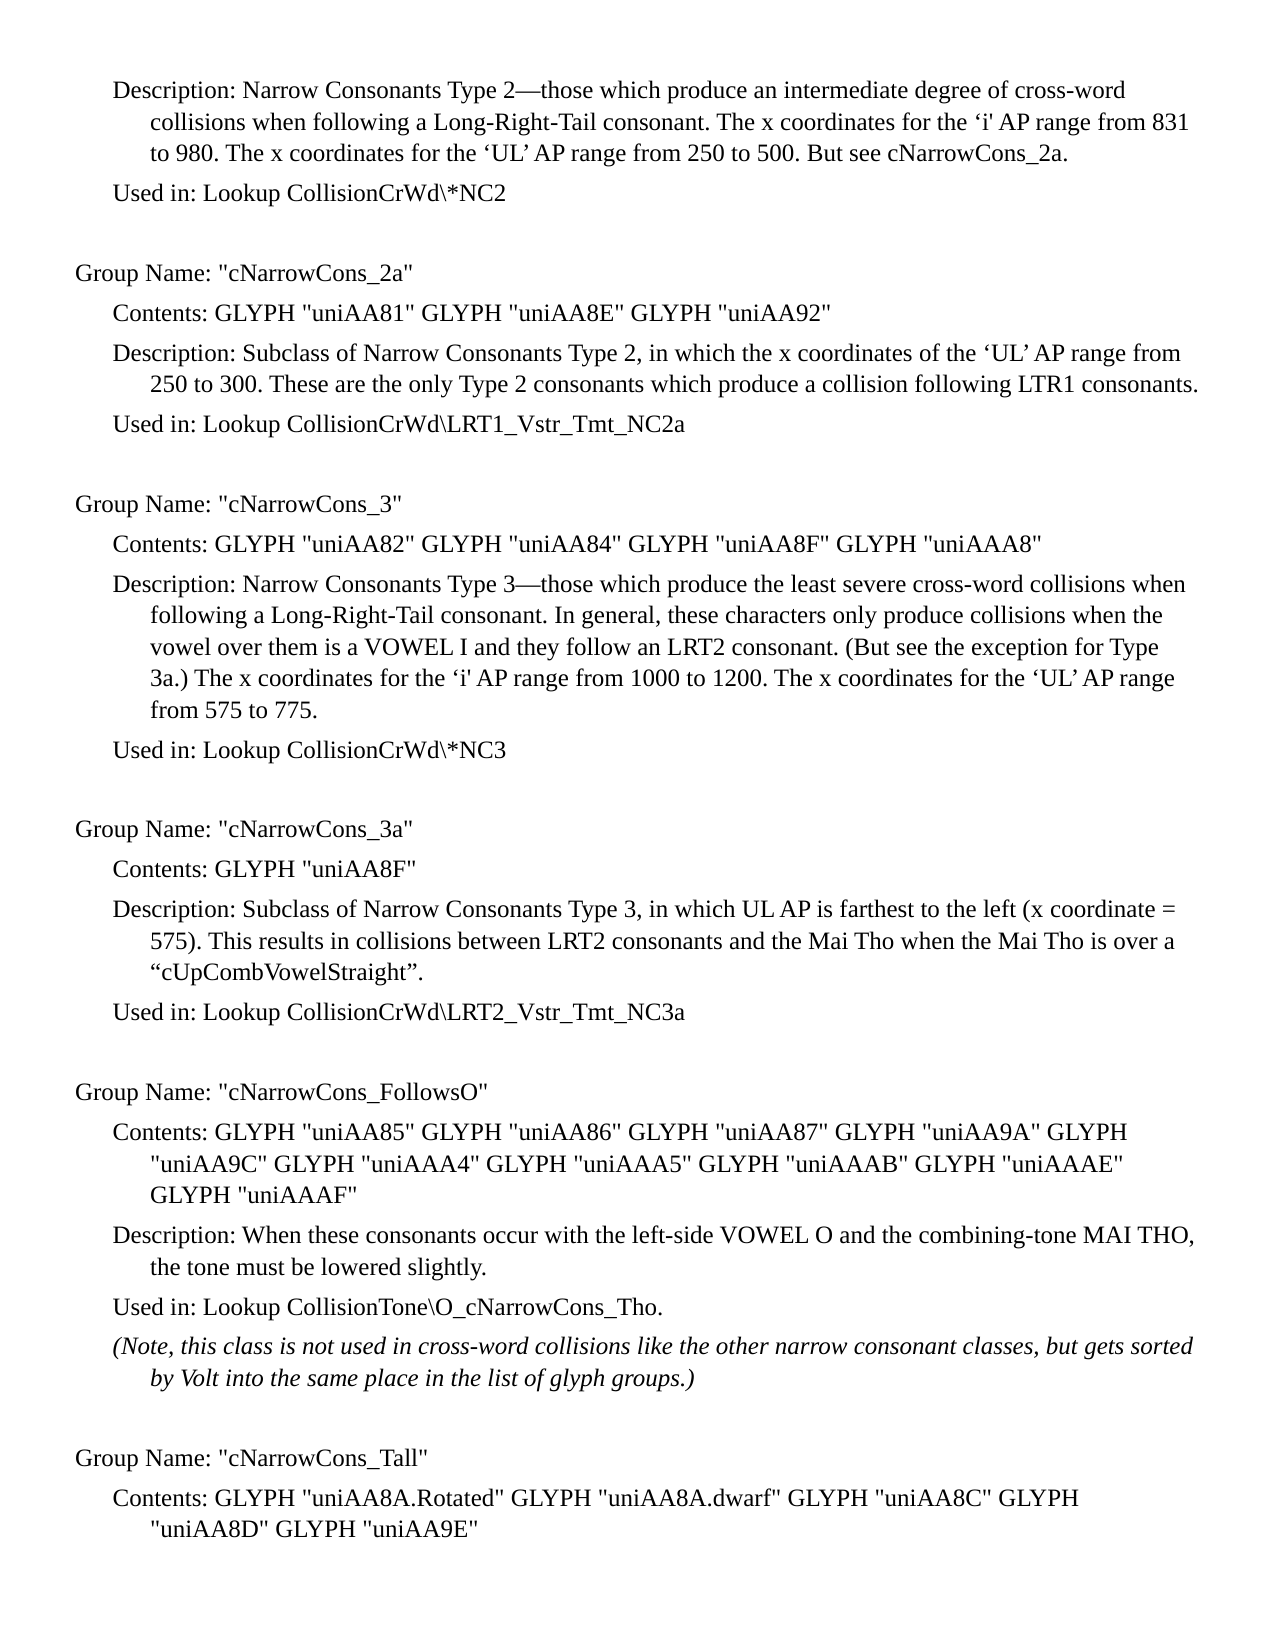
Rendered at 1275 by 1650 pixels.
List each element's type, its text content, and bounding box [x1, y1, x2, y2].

text Used in: Lookup CollisionTone\O_cNarrowCons_Tho. [112, 1292, 1200, 1320]
text Used in: Lookup CollisionCrWd\LRT2_Vstr_Tmt_NC3a [112, 997, 1200, 1026]
text Contents: GLYPH "uniAA8A.Rotated" GLYPH "uniAA8A.dwarf" GLYPH "uniAA8C" GLYPH "uniAA8D" GLYPH "uniAA9E" [112, 1483, 1200, 1543]
text Contents: GLYPH "uniAA85" GLYPH "uniAA86" GLYPH "uniAA87" GLYPH "uniAA9A" GLYPH "uniAA9C" GLYPH "uniAAA4" GLYPH "uniAAA5" GLYPH "uniAAAB" GLYPH "uniAAAE" GLYPH "uniAAAF" [112, 1117, 1200, 1209]
text Description: Subclass of Narrow Consonants Type 3, in which UL AP is farthest to the left (x coordinate = 575). This results in collisions between LRT2 consonants and the Mai Tho when the Mai Tho is over a “cUpCombVowelStraight”. [112, 894, 1200, 986]
text Contents: GLYPH "uniAA8F" [112, 854, 1200, 883]
text Description: Narrow Consonants Type 2—those which produce an intermediate degree of cross-word collisions when following a Long-Right-Tail consonant. The x coordinates for the ‘i' AP range from 831 to 980. The x coordinates for the ‘UL’ AP range from 250 to 500. But see cNarrowCons_2a. [112, 75, 1200, 167]
text Contents: GLYPH "uniAA82" GLYPH "uniAA84" GLYPH "uniAA8F" GLYPH "uniAAA8" [112, 529, 1200, 557]
text Group Name: "cNarrowCons_2a" [75, 258, 1200, 287]
text Group Name: "cNarrowCons_3a" [75, 814, 1200, 843]
text (Note, this class is not used in cross-word collisions like the other narrow consonant classes, but gets sorted by Volt into the same place in the list of glyph groups.) [112, 1331, 1200, 1392]
text Description: When these consonants occur with the left-side VOWEL O and the combining-tone MAI THO, the tone must be lowered slightly. [112, 1220, 1200, 1280]
text Used in: Lookup CollisionCrWd\*NC2 [112, 178, 1200, 207]
text Group Name: "cNarrowCons_FollowsO" [75, 1077, 1200, 1106]
text Contents: GLYPH "uniAA81" GLYPH "uniAA8E" GLYPH "uniAA92" [75, 298, 1200, 326]
text Group Name: "cNarrowCons_Tall" [75, 1443, 1200, 1472]
text Used in: Lookup CollisionCrWd\LRT1_Vstr_Tmt_NC2a [112, 409, 1200, 438]
text Description: Subclass of Narrow Consonants Type 2, in which the x coordinates of the ‘UL’ AP range from 250 to 300. These are the only Type 2 consonants which produce a collision following LTR1 consonants. [112, 338, 1200, 398]
text Used in: Lookup CollisionCrWd\*NC3 [112, 735, 1200, 763]
text Group Name: "cNarrowCons_3" [75, 489, 1200, 518]
text Description: Narrow Consonants Type 3—those which produce the least severe cross-word collisions when following a Long-Right-Tail consonant. In general, these characters only produce collisions when the vowel over them is a VOWEL I and they follow an LRT2 consonant. (But see the exception for Type 3a.) The x coordinates for the ‘i' AP range from 1000 to 1200. The x coordinates for the ‘UL’ AP range from 575 to 775. [112, 569, 1200, 724]
